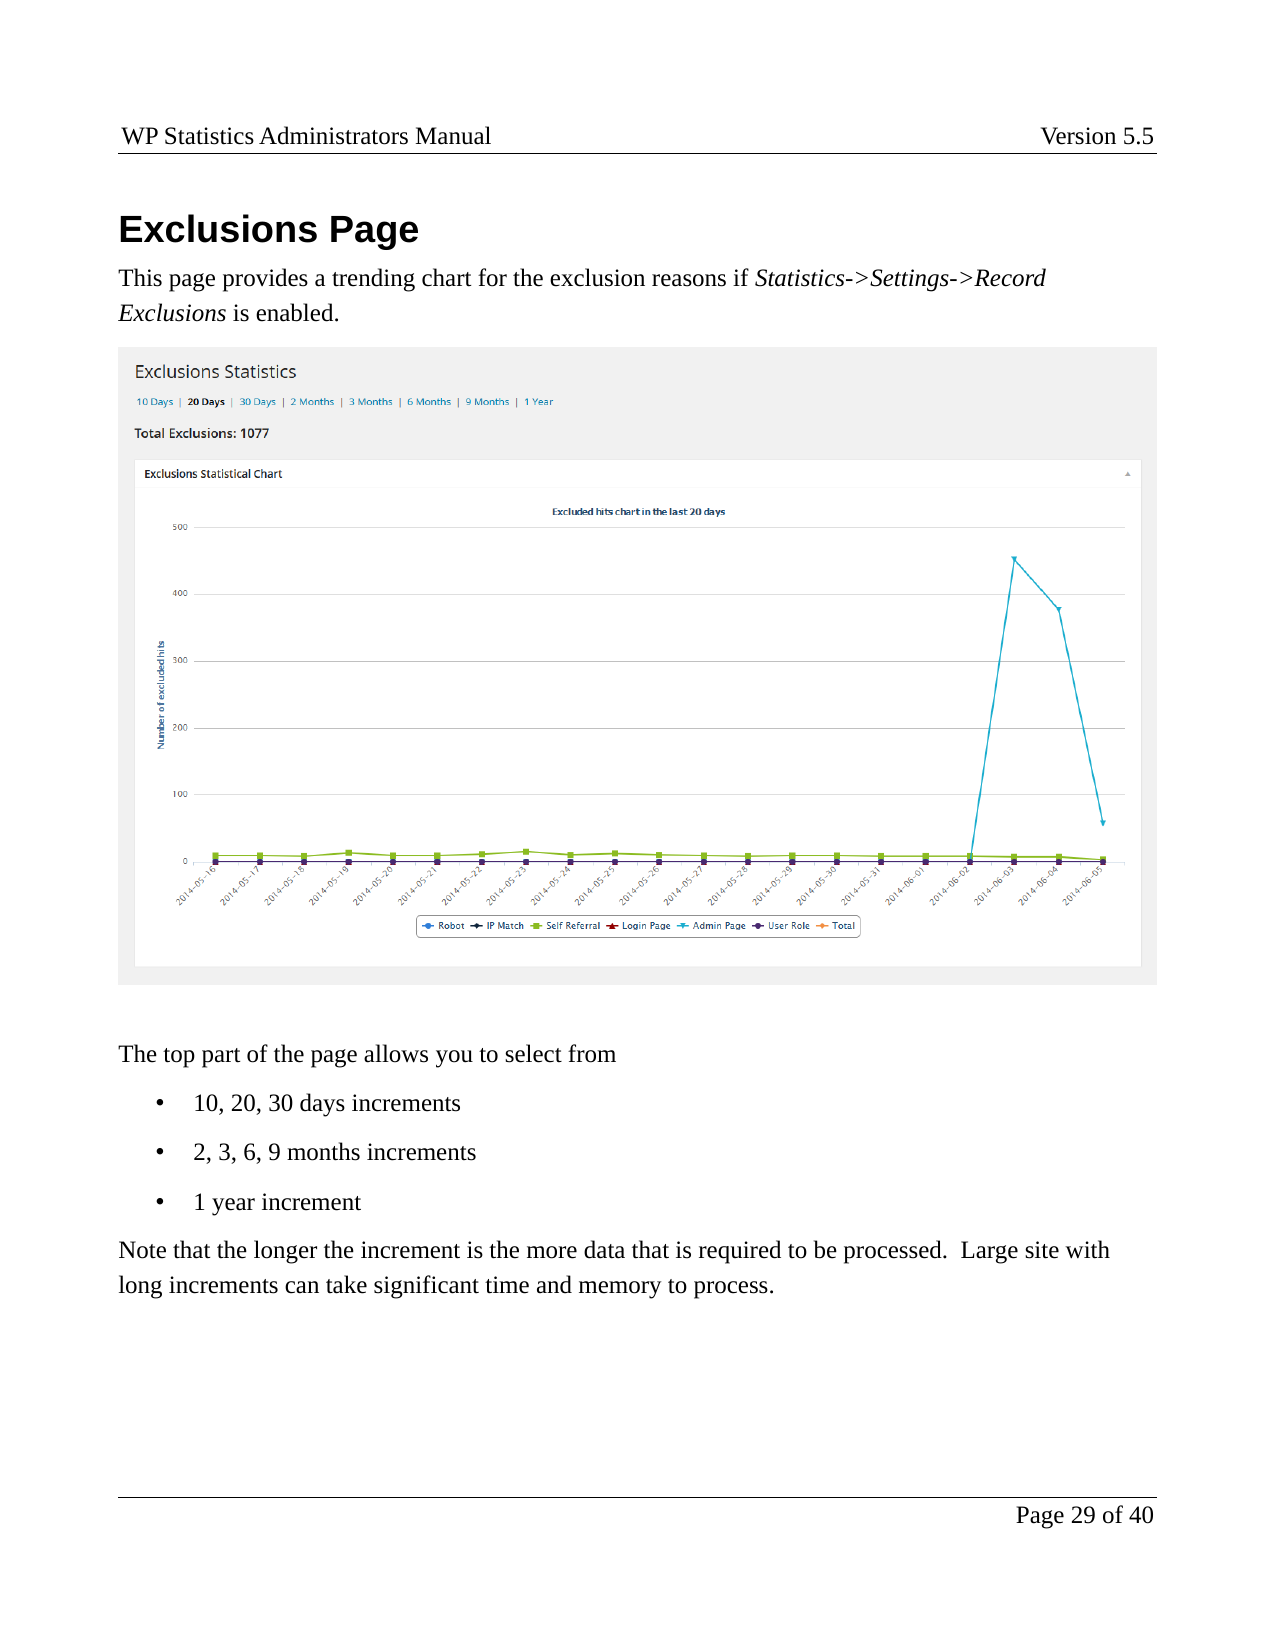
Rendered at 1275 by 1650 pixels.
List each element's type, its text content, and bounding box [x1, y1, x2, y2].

subtitle Exclusions Page [118, 207, 1157, 251]
list 2, 3, 6, 9 months increments [156, 1137, 1157, 1166]
list 1 year increment [156, 1187, 1157, 1215]
text This page provides a trending chart for the exclusion reasons if Statistics->Settings->Record Exclusions is enabled. [118, 263, 1157, 327]
text Note that the longer the increment is the more data that is required to be processed. Large site with long increments can take significant time and memory to process. [118, 1236, 1157, 1299]
list 10, 20, 30 days increments [156, 1088, 1157, 1117]
picture [118, 347, 1157, 985]
text The top part of the page allows you to select from [118, 1039, 1157, 1068]
